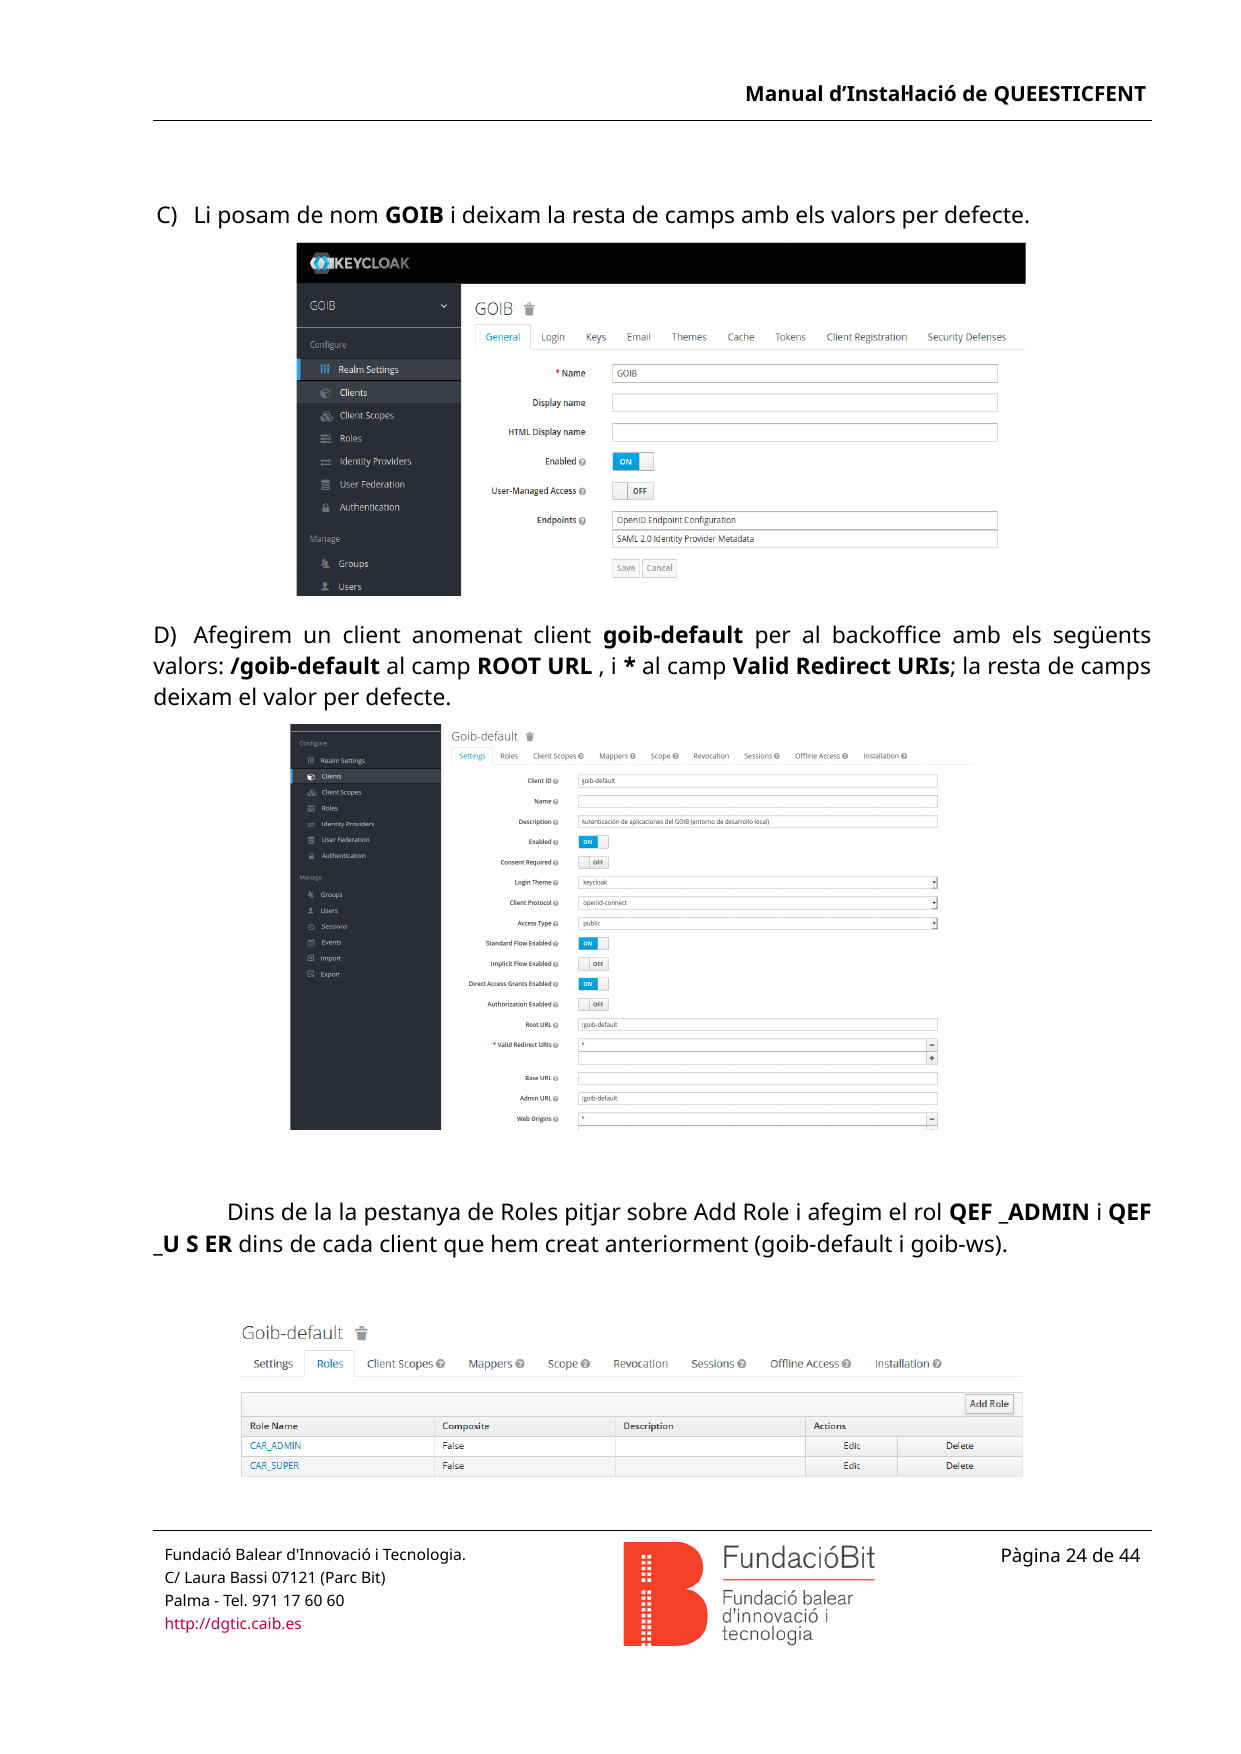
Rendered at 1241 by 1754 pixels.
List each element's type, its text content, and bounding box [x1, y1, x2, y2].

picture [296, 242, 1026, 596]
list Li posam de nom GOIB i deixam la resta de camps amb els valors per defecte. [156, 199, 1152, 231]
picture [623, 1542, 875, 1646]
list Afegirem un client anomenat client goib-default per al backoffice amb els següents valors: /goib-default al camp ROOT URL , i * al camp Valid Redirect URIs; la resta de camps deixam el valor per defecte. [153, 619, 1152, 713]
picture [290, 724, 973, 1130]
picture [232, 1313, 1032, 1493]
list Dins de la la pestanya de Roles pitjar sobre Add Role i afegim el rol QEF _ADMIN i QEF _U S ER dins de cada client que hem creat anteriorment (goib-default i goib-ws). [153, 1196, 1152, 1259]
